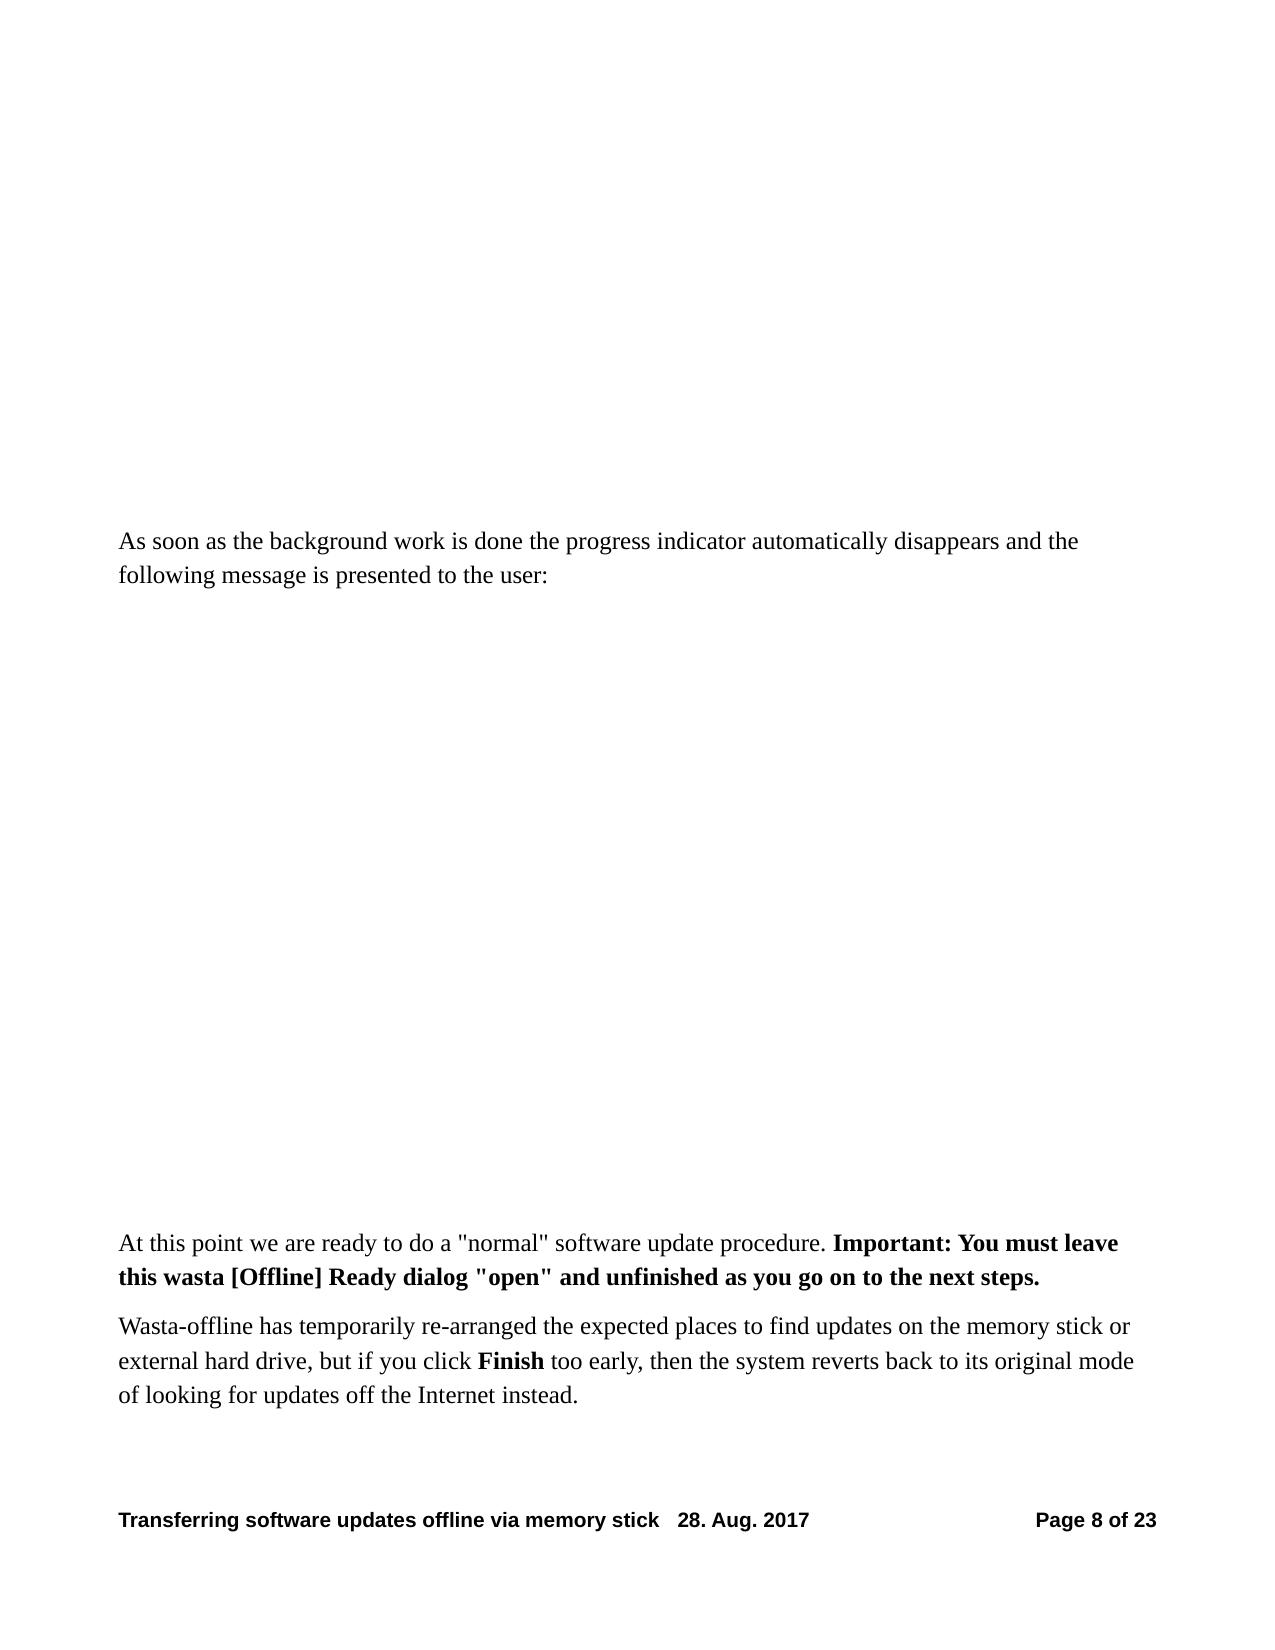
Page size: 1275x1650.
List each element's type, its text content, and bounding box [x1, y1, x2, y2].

text As soon as the background work is done the progress indicator automatically disappears and the following message is presented to the user: [118, 526, 1157, 589]
text At this point we are ready to do a "normal" software update procedure. Important: You must leave this wasta [Offline] Ready dialog "open" and unfinished as you go on to the next steps. [118, 609, 1157, 1291]
text Wasta-offline has temporarily re-arranged the expected places to find updates on the memory stick or external hard drive, but if you click Finish too early, then the system reverts back to its original mode of looking for updates off the Internet instead. [118, 1311, 1157, 1409]
